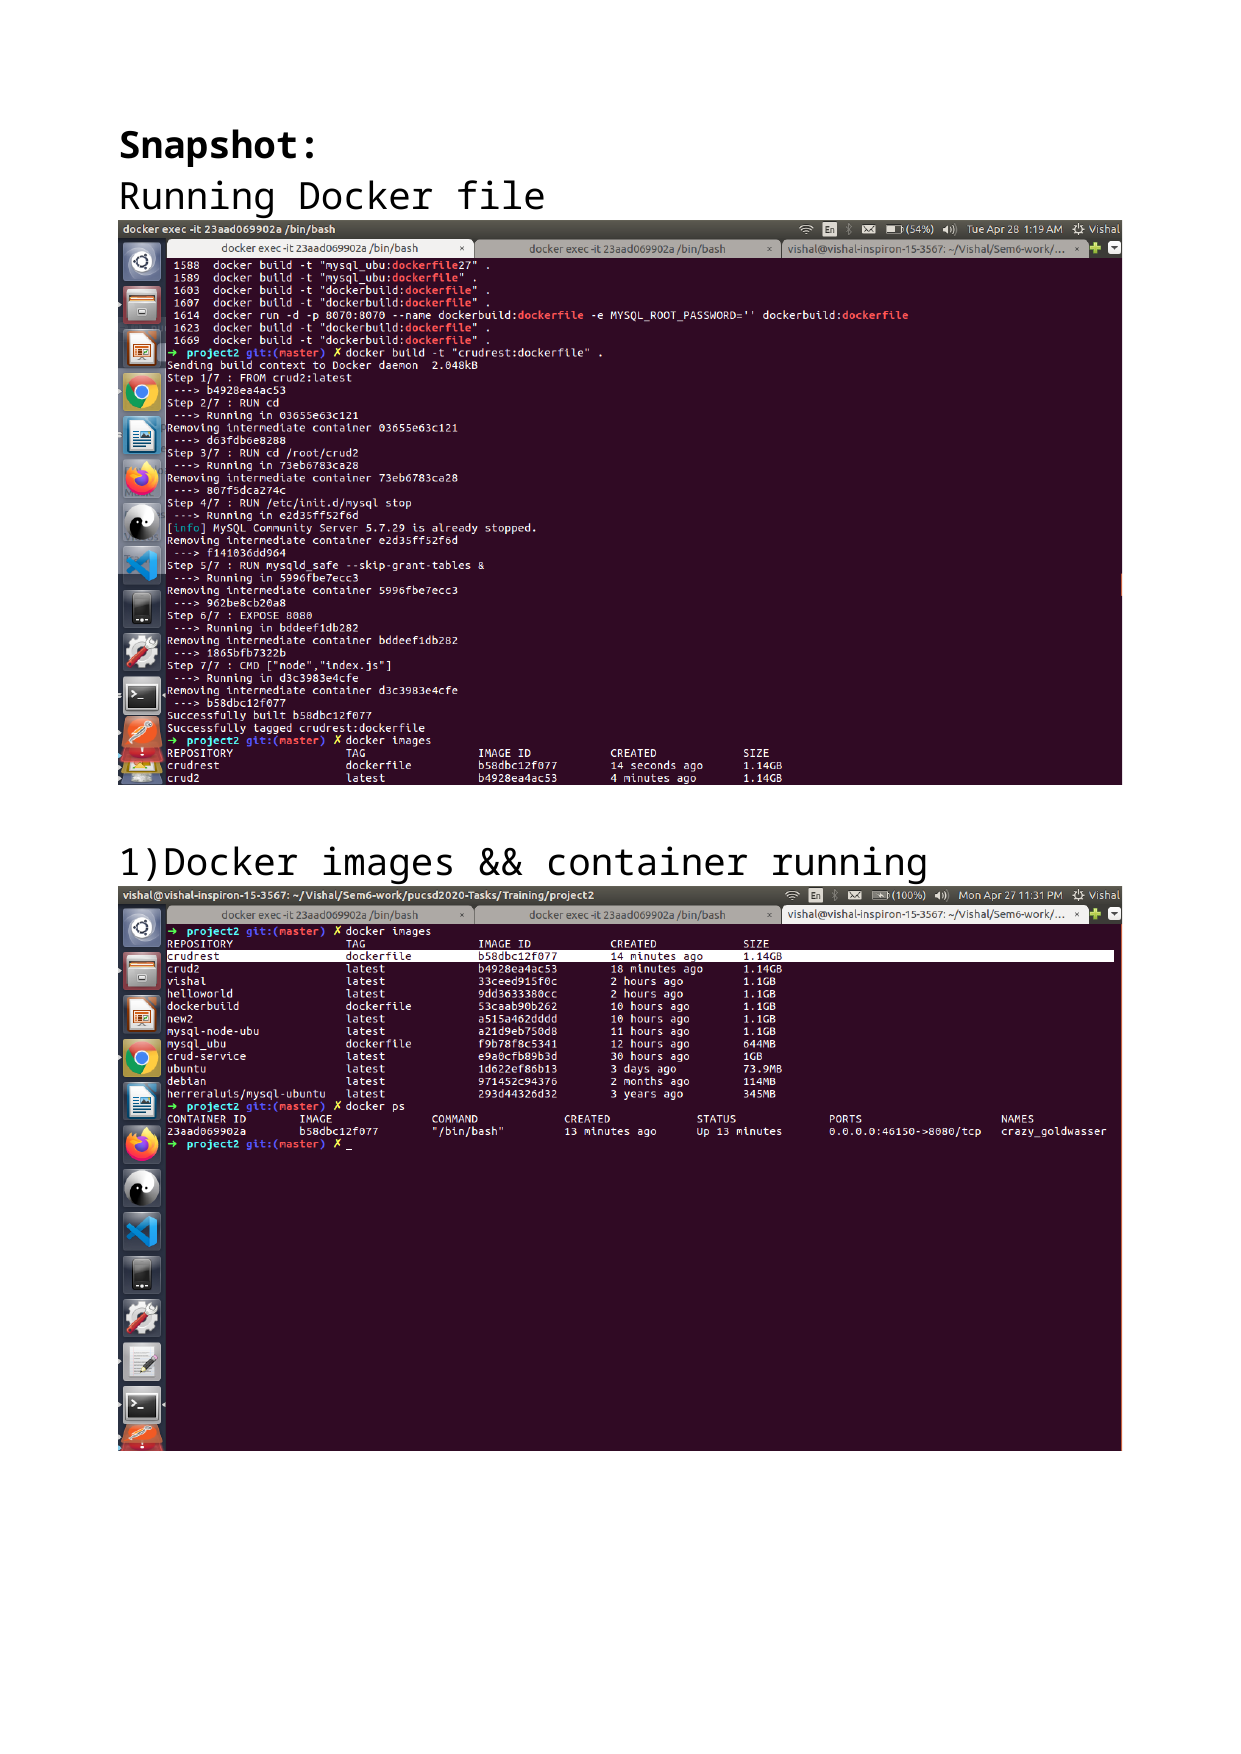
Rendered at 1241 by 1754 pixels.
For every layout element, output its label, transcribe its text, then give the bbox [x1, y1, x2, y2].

picture [118, 220, 1123, 785]
picture [118, 886, 1123, 1451]
text Running Docker file [118, 169, 1122, 220]
text 1)Docker images && container running [118, 836, 1122, 886]
text Snapshot: [118, 118, 1122, 169]
